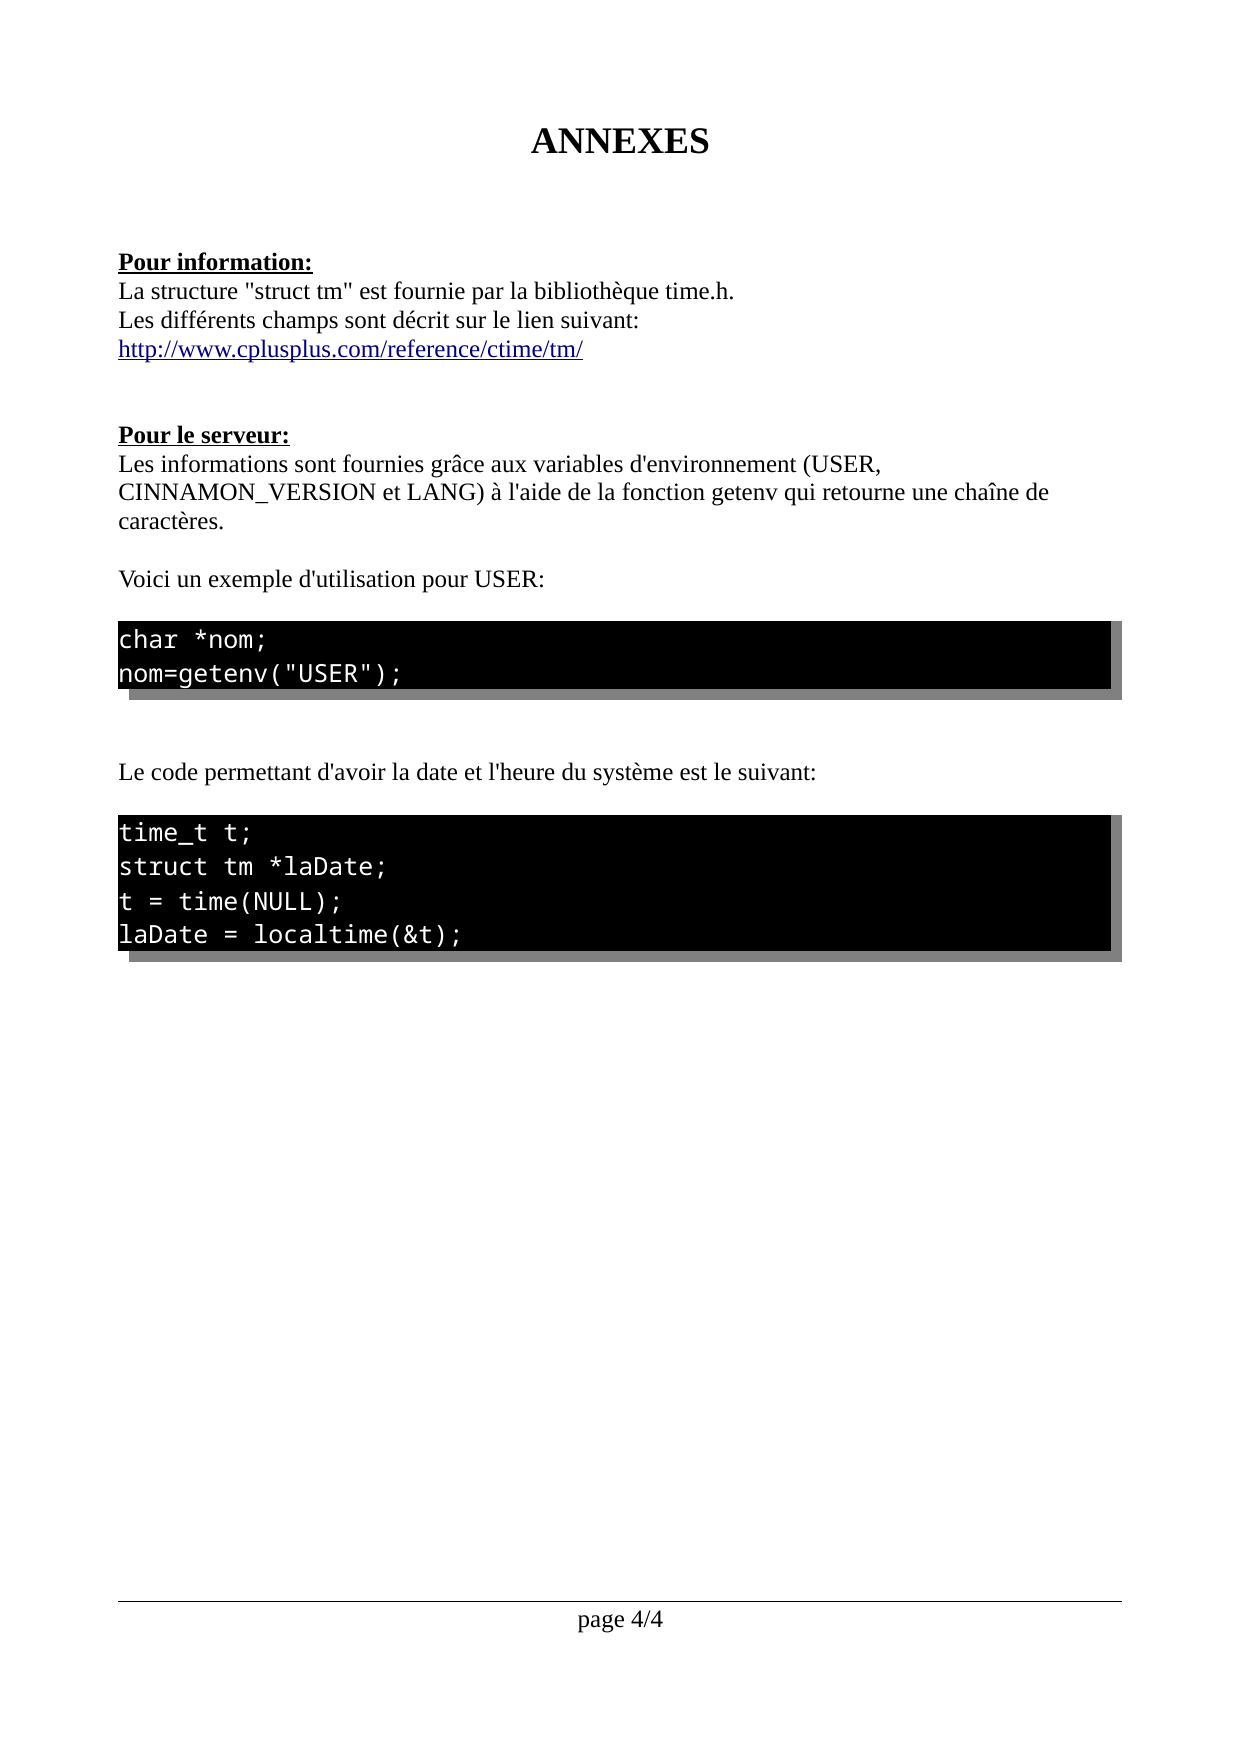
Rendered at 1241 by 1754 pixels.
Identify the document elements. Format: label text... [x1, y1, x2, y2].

text Le code permettant d'avoir la date et l'heure du système est le suivant: [118, 757, 1122, 786]
text struct tm *laDate; [118, 849, 1111, 883]
text nom=getenv("USER"); [118, 655, 1111, 689]
text t = time(NULL); [118, 883, 1111, 917]
text Pour information: [118, 247, 1122, 276]
text Voici un exemple d'utilisation pour USER: [118, 564, 1122, 592]
text La structure "struct tm" est fournie par la bibliothèque time.h. [118, 276, 1122, 305]
text ANNEXES [118, 118, 1122, 161]
text Pour le serveur: [118, 420, 1122, 449]
text Les informations sont fournies grâce aux variables d'environnement (USER, CINNAMON_VERSION et LANG) à l'aide de la fonction getenv qui retourne une chaîne de caractères. [118, 449, 1122, 535]
text Les différents champs sont décrit sur le lien suivant: [118, 305, 1122, 334]
text laDate = localtime(&t); [118, 917, 1111, 951]
text http://www.cplusplus.com/reference/ctime/tm/ [118, 334, 1122, 362]
text char *nom; [118, 621, 1111, 655]
text time_t t; [118, 815, 1111, 849]
